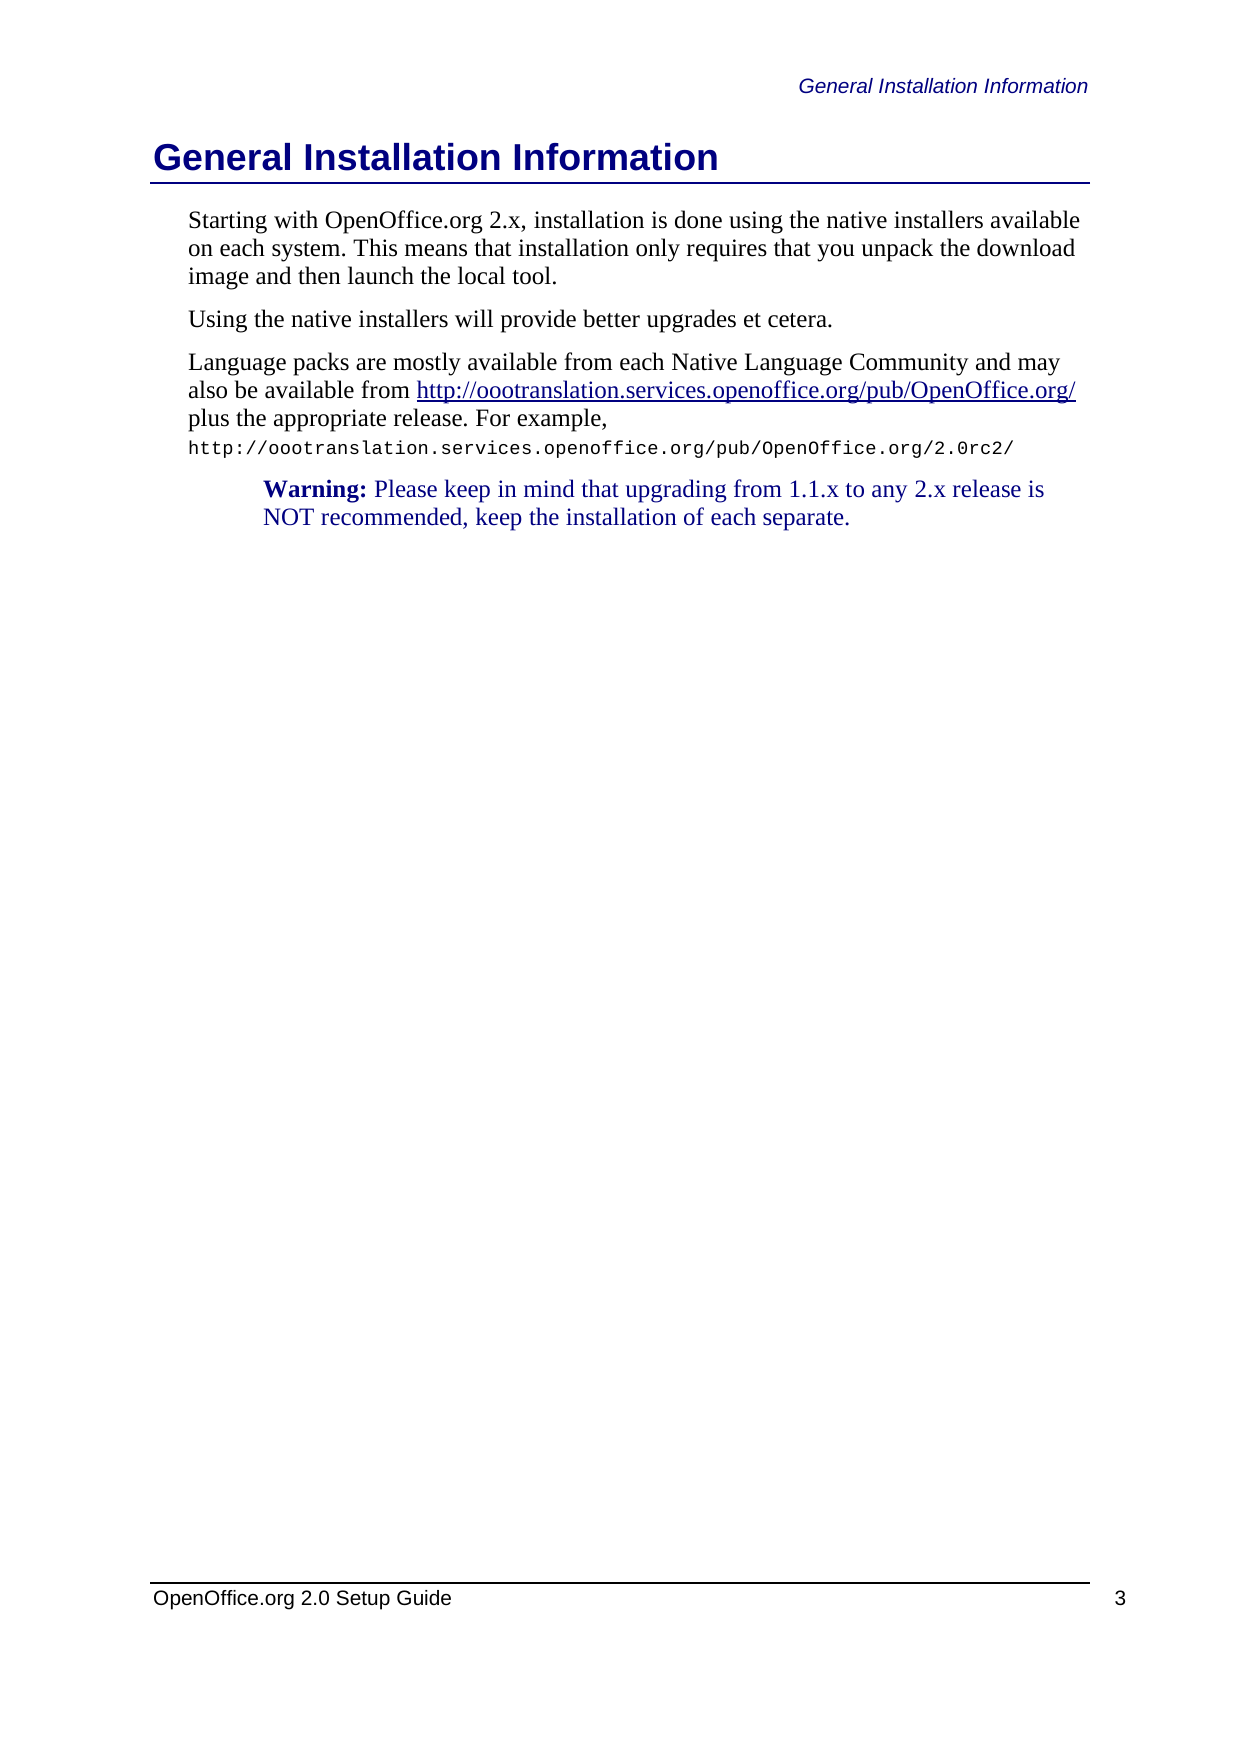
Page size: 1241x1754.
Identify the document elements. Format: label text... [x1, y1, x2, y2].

text Warning: Please keep in mind that upgrading from 1.1.x to any 2.x release is NOT recommended, keep the installation of each separate. [263, 475, 1090, 531]
text Starting with OpenOffice.org 2.x, installation is done using the native installers available on each system. This means that installation only requires that you unpack the download image and then launch the local tool. [188, 206, 1090, 290]
subtitle General Installation Information [150, 134, 1090, 182]
text Language packs are mostly available from each Native Language Community and may also be available from http://oootranslation.services.openoffice.org/pub/OpenOffice.org/ plus the appropriate release. For example, http://oootranslation.services.openoffice.org/pub/OpenOffice.org/2.0rc2/ [188, 348, 1090, 460]
text Using the native installers will provide better upgrades et cetera. [188, 305, 1090, 333]
